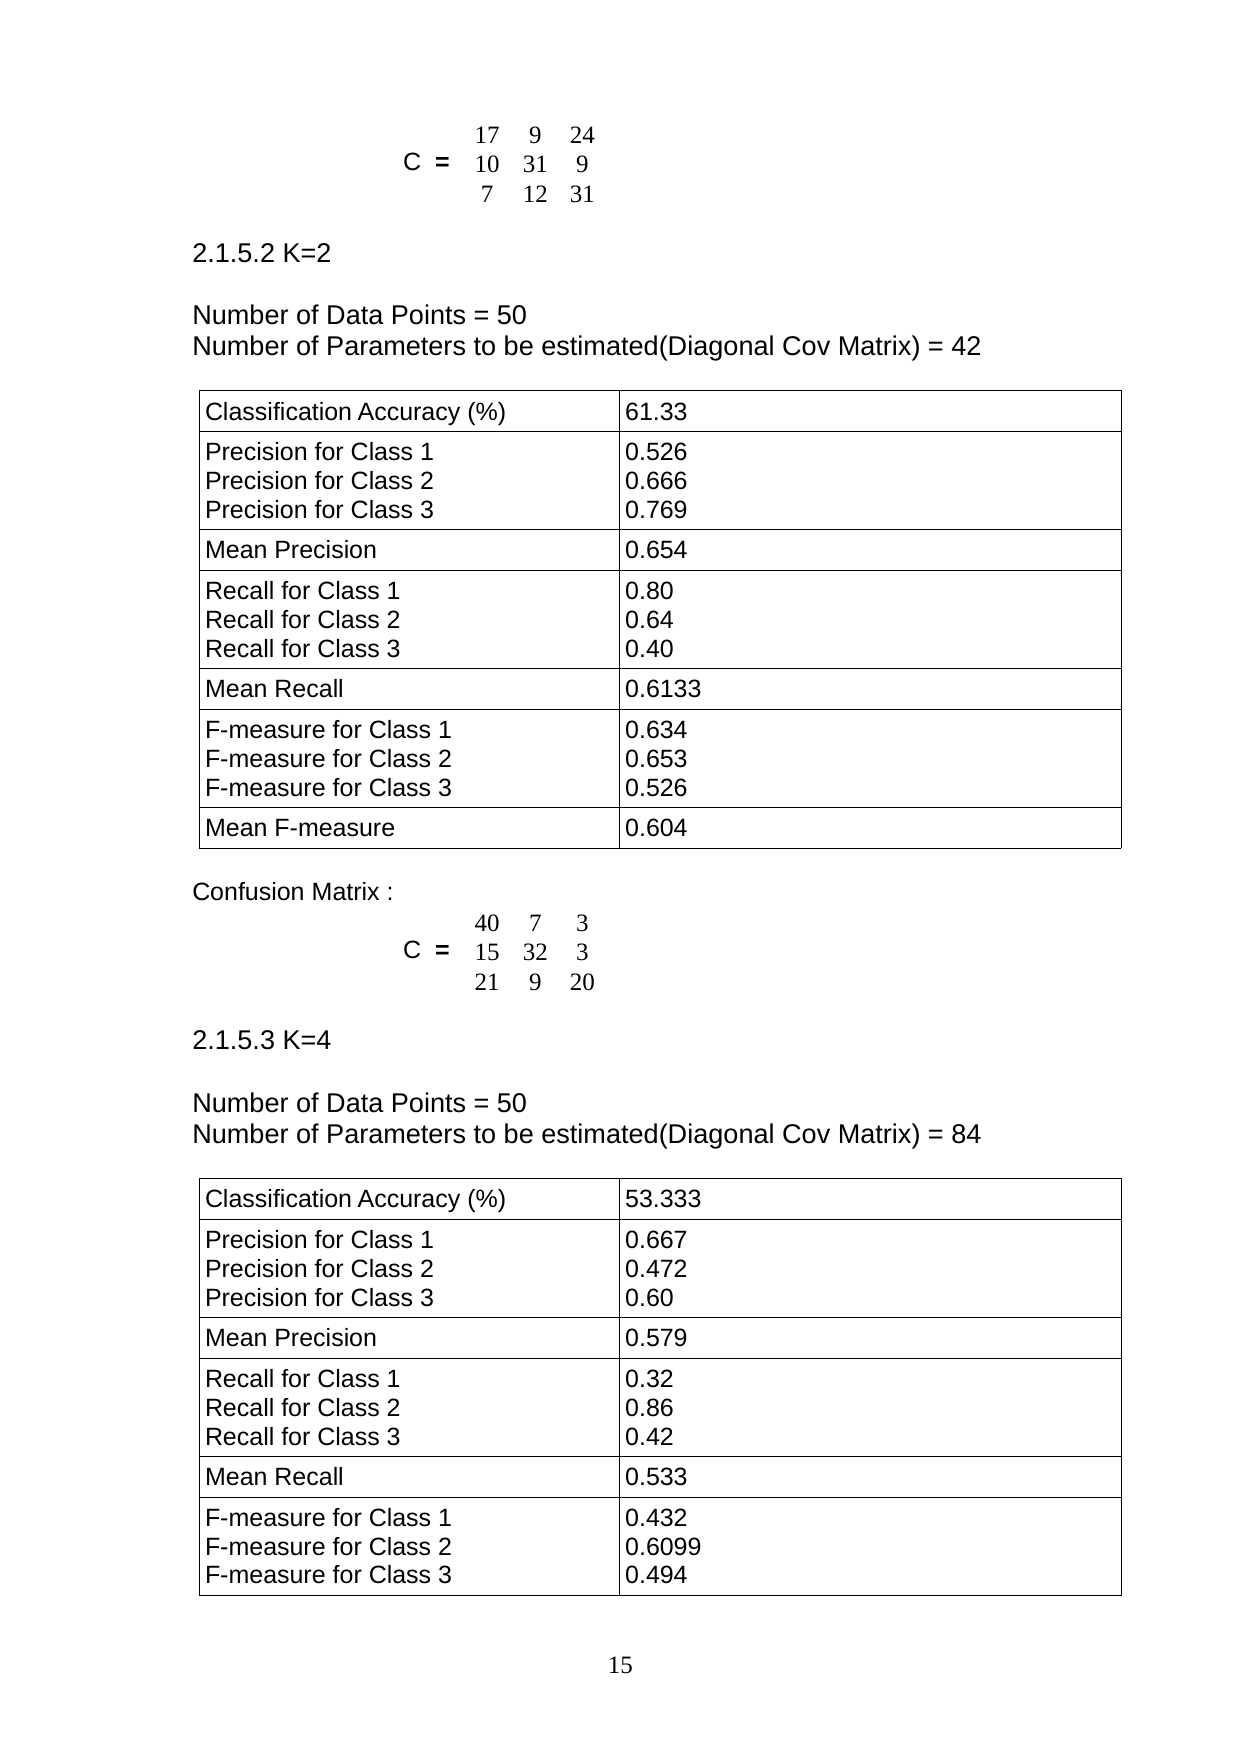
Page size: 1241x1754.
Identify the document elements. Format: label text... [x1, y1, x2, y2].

text Number of Data Points = 50 [118, 1087, 1122, 1118]
table_cell 0.533 [620, 1457, 1121, 1497]
table_cell 0.604 [620, 808, 1121, 848]
table_cell Mean Precision [200, 530, 619, 570]
table_cell Mean Recall [200, 669, 619, 709]
table_cell 0.432 0.6099 0.494 [620, 1498, 1121, 1595]
table_cell 0.579 [620, 1318, 1121, 1358]
table_header 61.33 [620, 391, 1121, 431]
table_header Classification Accuracy (%) [200, 391, 619, 431]
table_header 53.333 [620, 1179, 1121, 1219]
table_cell F-measure for Class 1 F-measure for Class 2 F-measure for Class 3 [200, 710, 619, 807]
table_cell 0.667 0.472 0.60 [620, 1220, 1121, 1317]
text Number of Data Points = 50 [118, 299, 1122, 330]
table_cell F-measure for Class 1 F-measure for Class 2 F-measure for Class 3 [200, 1498, 619, 1595]
table_cell Precision for Class 1 Precision for Class 2 Precision for Class 3 [200, 432, 619, 529]
table_cell 0.6133 [620, 669, 1121, 709]
table_cell Mean F-measure [200, 808, 619, 848]
table_cell Recall for Class 1 Recall for Class 2 Recall for Class 3 [200, 1359, 619, 1456]
text C = [118, 118, 1122, 208]
text Number of Parameters to be estimated(Diagonal Cov Matrix) = 84 [118, 1118, 1122, 1149]
text 2.1.5.2 K=2 [118, 237, 1122, 268]
table_cell Recall for Class 1 Recall for Class 2 Recall for Class 3 [200, 571, 619, 668]
table_cell Mean Precision [200, 1318, 619, 1358]
table_cell 0.654 [620, 530, 1121, 570]
table_cell 0.634 0.653 0.526 [620, 710, 1121, 807]
table_cell Precision for Class 1 Precision for Class 2 Precision for Class 3 [200, 1220, 619, 1317]
text Confusion Matrix : [118, 877, 1122, 906]
table_header Classification Accuracy (%) [200, 1179, 619, 1219]
text C = [118, 906, 1122, 996]
text Number of Parameters to be estimated(Diagonal Cov Matrix) = 42 [118, 330, 1122, 362]
table_cell Mean Recall [200, 1457, 619, 1497]
table_cell 0.526 0.666 0.769 [620, 432, 1121, 529]
table_cell 0.32 0.86 0.42 [620, 1359, 1121, 1456]
text 2.1.5.3 K=4 [118, 1024, 1122, 1056]
table_cell 0.80 0.64 0.40 [620, 571, 1121, 668]
